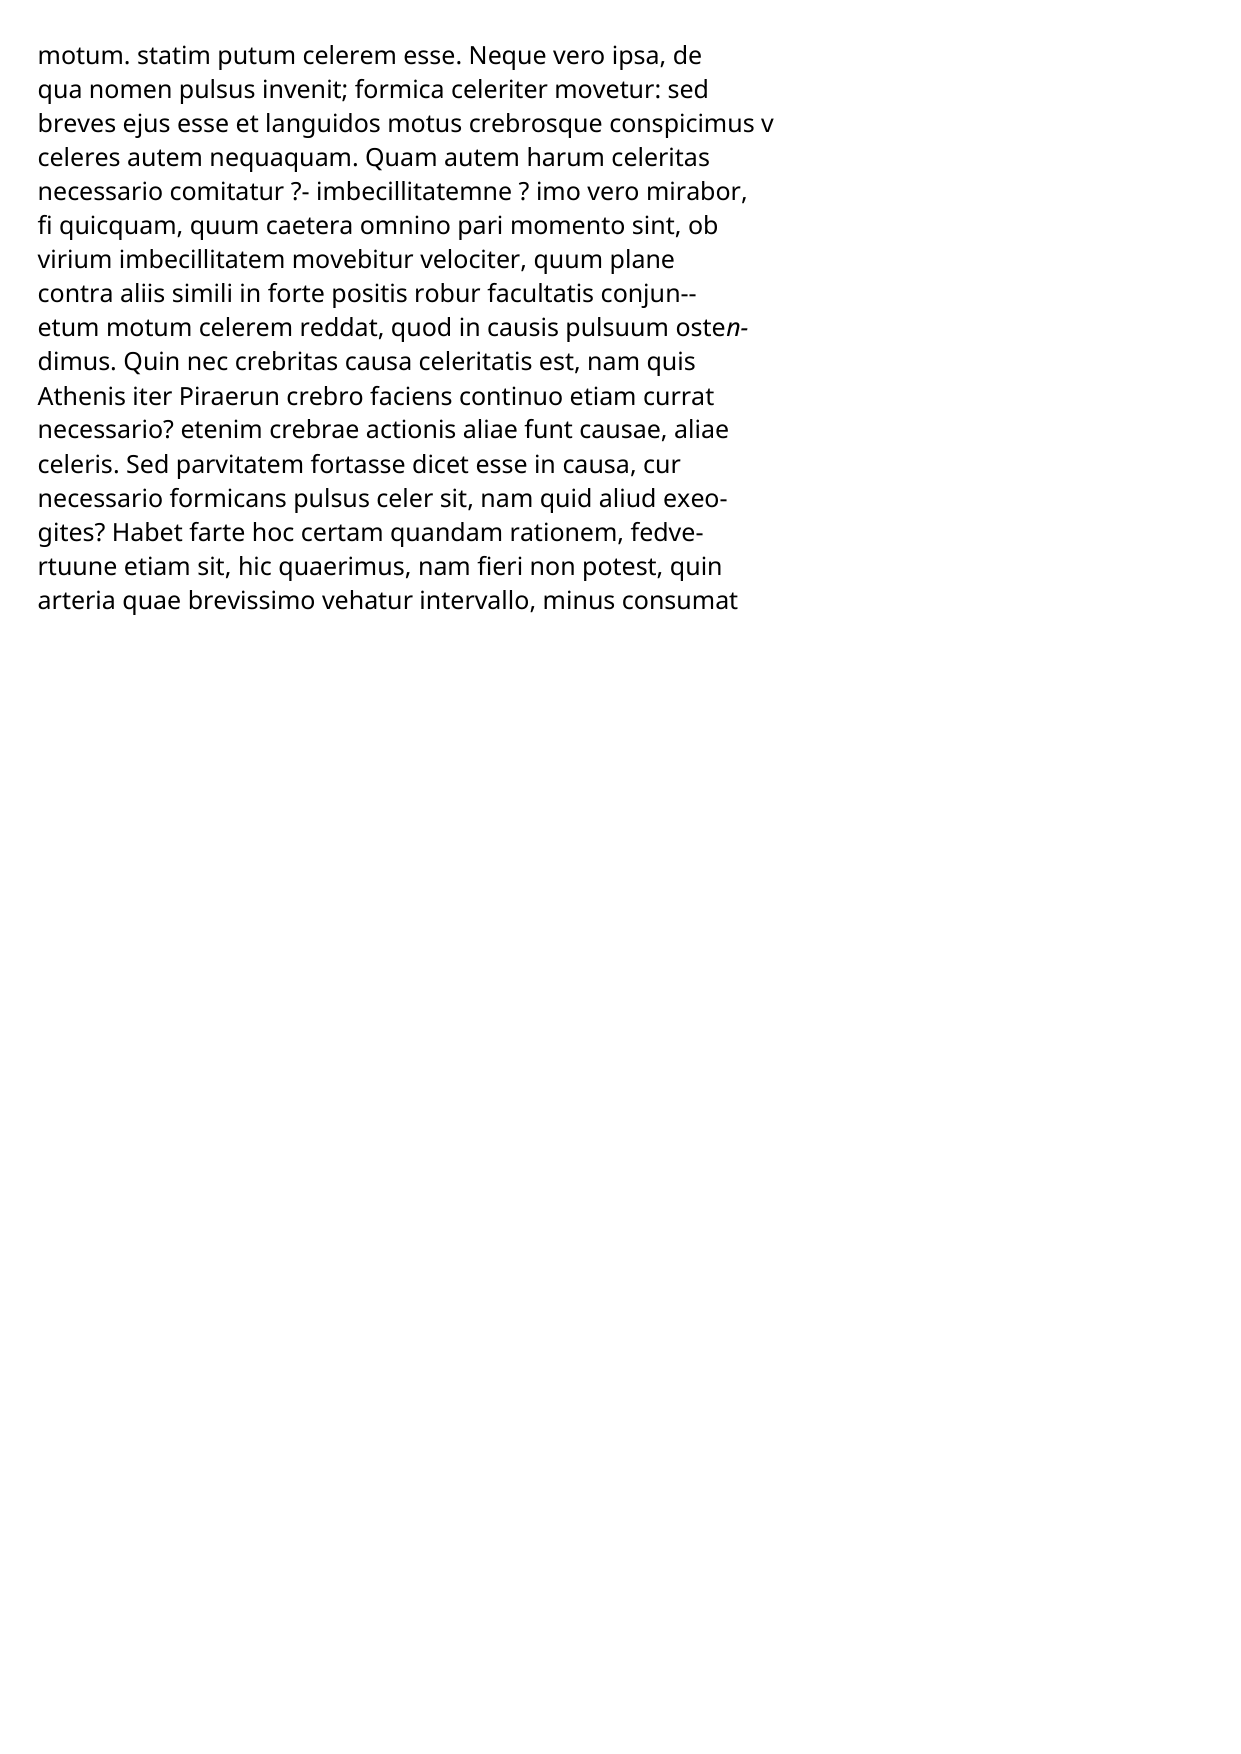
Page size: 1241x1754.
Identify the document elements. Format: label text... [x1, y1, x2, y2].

text motum. statim putum celerem esse. Neque vero ipsa, de qua nomen pulsus invenit; formica celeriter movetur: sed breves ejus esse et languidos motus crebrosque conspicimus v celeres autem nequaquam. Quam autem harum celeritas necessario comitatur ?- imbecillitatemne ? imo vero mirabor, fi quicquam, quum caetera omnino pari momento sint, ob virium imbecillitatem movebitur velociter, quum plane contra aliis simili in forte positis robur facultatis conjun-- etum motum celerem reddat, quod in causis pulsuum osten- dimus. Quin nec crebritas causa celeritatis est, nam quis Athenis iter Piraerun crebro faciens continuo etiam currat necessario? etenim crebrae actionis aliae funt causae, aliae celeris. Sed parvitatem fortasse dicet esse in causa, cur necessario formicans pulsus celer sit, nam quid aliud exeo- gites? Habet farte hoc certam quandam rationem, fedve- rtuune etiam sit, hic quaerimus, nam fieri non potest, quin arteria quae brevissimo vehatur intervallo, minus consumat [37, 37, 1203, 617]
